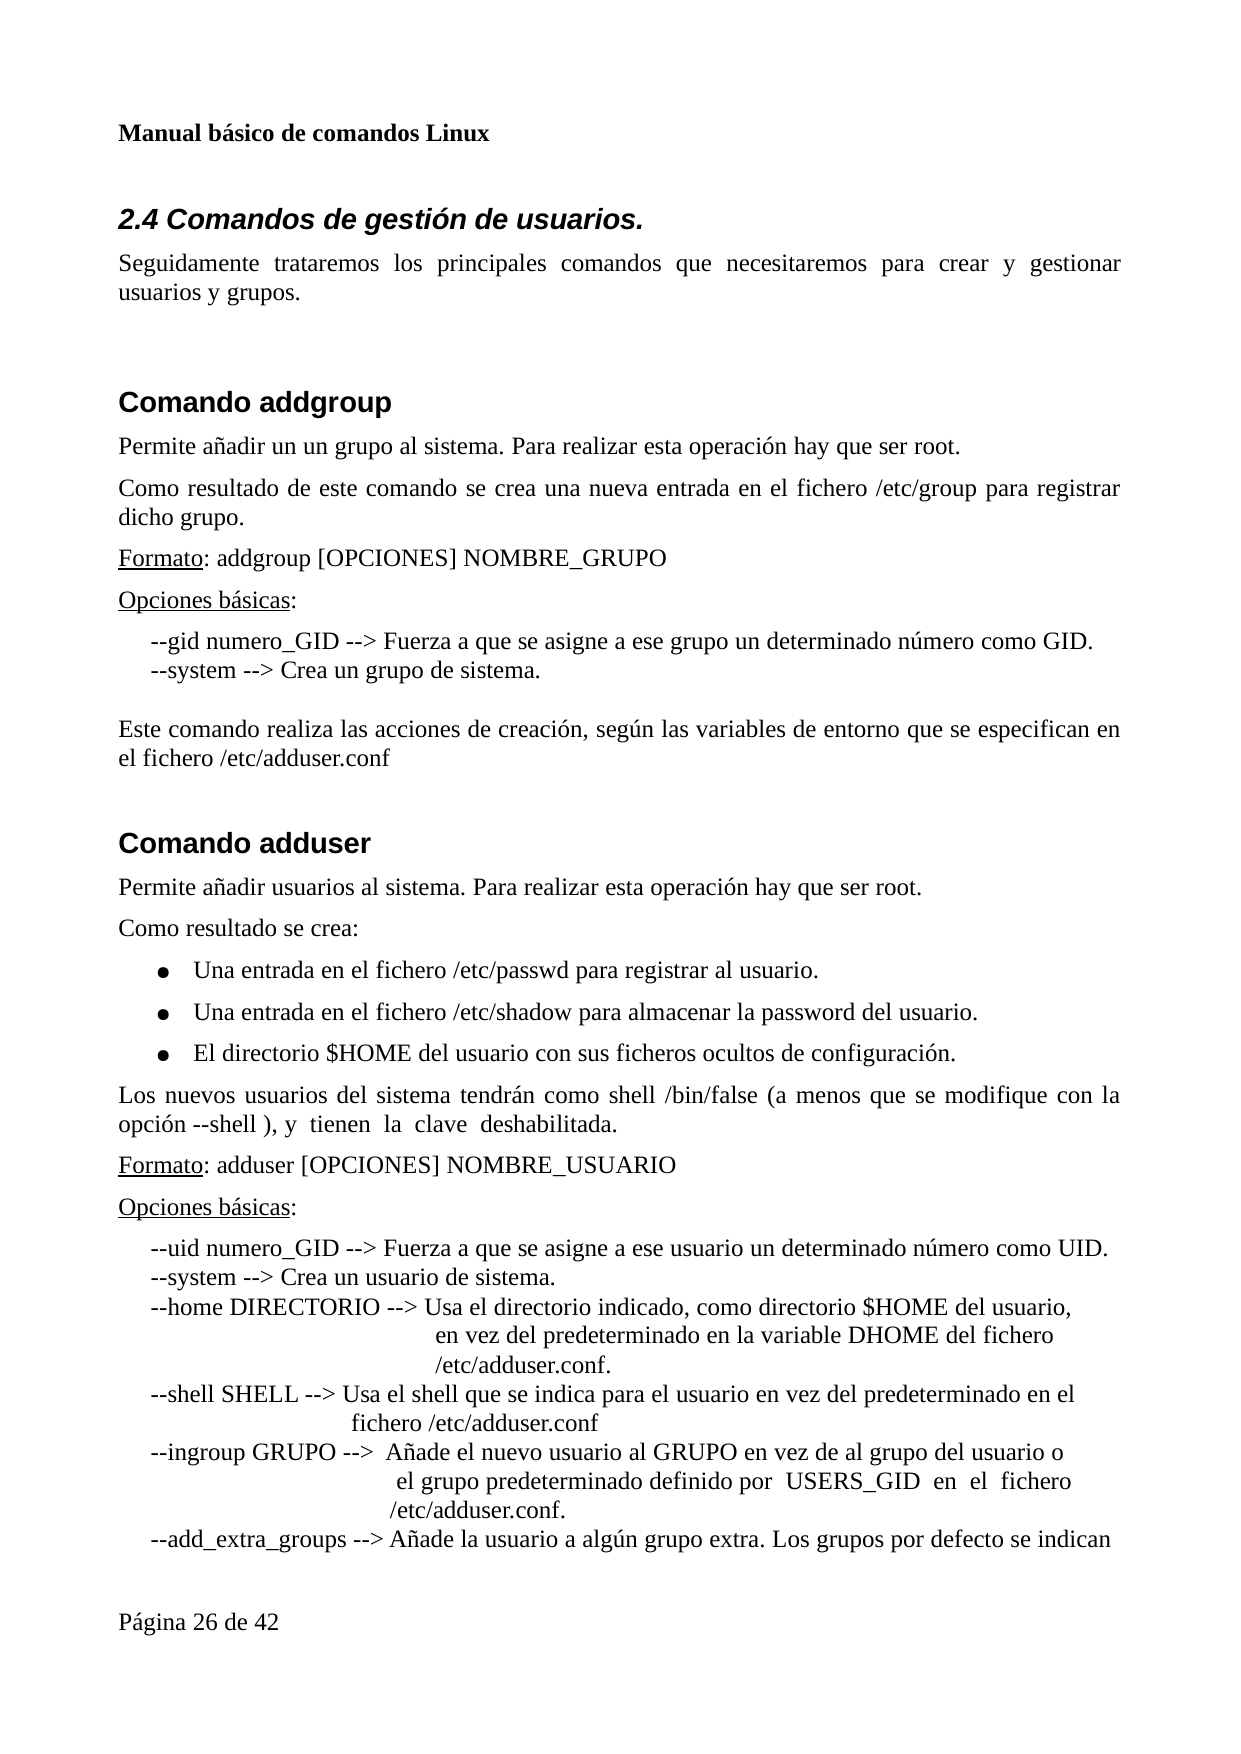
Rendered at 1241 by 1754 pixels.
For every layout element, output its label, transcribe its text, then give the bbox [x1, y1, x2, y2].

text /etc/adduser.conf. [118, 1495, 1122, 1524]
text Este comando realiza las acciones de creación, según las variables de entorno que se especifican en el fichero /etc/adduser.conf [118, 713, 1122, 772]
text --uid numero_GID --> Fuerza a que se asigne a ese usuario un determinado número como UID. [118, 1233, 1122, 1262]
text --add_extra_groups --> Añade la usuario a algún grupo extra. Los grupos por defecto se indican [118, 1524, 1122, 1553]
text Opciones básicas: [118, 1192, 1122, 1221]
text Permite añadir usuarios al sistema. Para realizar esta operación hay que ser root. [118, 872, 1122, 901]
text Formato: addgroup [OPCIONES] NOMBRE_GRUPO [118, 543, 1122, 572]
text fichero /etc/adduser.conf [118, 1408, 1122, 1437]
text --system --> Crea un usuario de sistema. [118, 1262, 1122, 1291]
subtitle Comando adduser [118, 826, 1122, 859]
text Los nuevos usuarios del sistema tendrán como shell /bin/false (a menos que se modifique con la opción --shell ), y tienen la clave deshabilitada. [118, 1079, 1122, 1138]
text Como resultado se crea: [118, 913, 1122, 942]
list El directorio $HOME del usuario con sus ficheros ocultos de configuración. [156, 1038, 1122, 1067]
text /etc/adduser.conf. [118, 1349, 1122, 1378]
list Una entrada en el fichero /etc/shadow para almacenar la password del usuario. [156, 996, 1122, 1025]
subtitle 2.4 Comandos de gestión de usuarios. [118, 202, 1122, 235]
text en vez del predeterminado en la variable DHOME del fichero [118, 1320, 1122, 1349]
text --home DIRECTORIO --> Usa el directorio indicado, como directorio $HOME del usuario, [118, 1291, 1122, 1320]
text --system --> Crea un grupo de sistema. [118, 655, 1122, 684]
text --shell SHELL --> Usa el shell que se indica para el usuario en vez del predeterminado en el [118, 1378, 1122, 1408]
text Como resultado de este comando se crea una nueva entrada en el fichero /etc/group para registrar dicho grupo. [118, 472, 1122, 531]
text Permite añadir un un grupo al sistema. Para realizar esta operación hay que ser root. [118, 431, 1122, 460]
text --gid numero_GID --> Fuerza a que se asigne a ese grupo un determinado número como GID. [118, 626, 1122, 655]
text Opciones básicas: [118, 585, 1122, 614]
list Una entrada en el fichero /etc/passwd para registrar al usuario. [156, 955, 1122, 984]
subtitle Comando addgroup [118, 385, 1122, 418]
text Seguidamente trataremos los principales comandos que necesitaremos para crear y gestionar usuarios y grupos. [118, 248, 1122, 306]
text --ingroup GRUPO --> Añade el nuevo usuario al GRUPO en vez de al grupo del usuario o [118, 1437, 1122, 1466]
text el grupo predeterminado definido por USERS_GID en el fichero [118, 1466, 1122, 1495]
text Formato: adduser [OPCIONES] NOMBRE_USUARIO [118, 1150, 1122, 1179]
